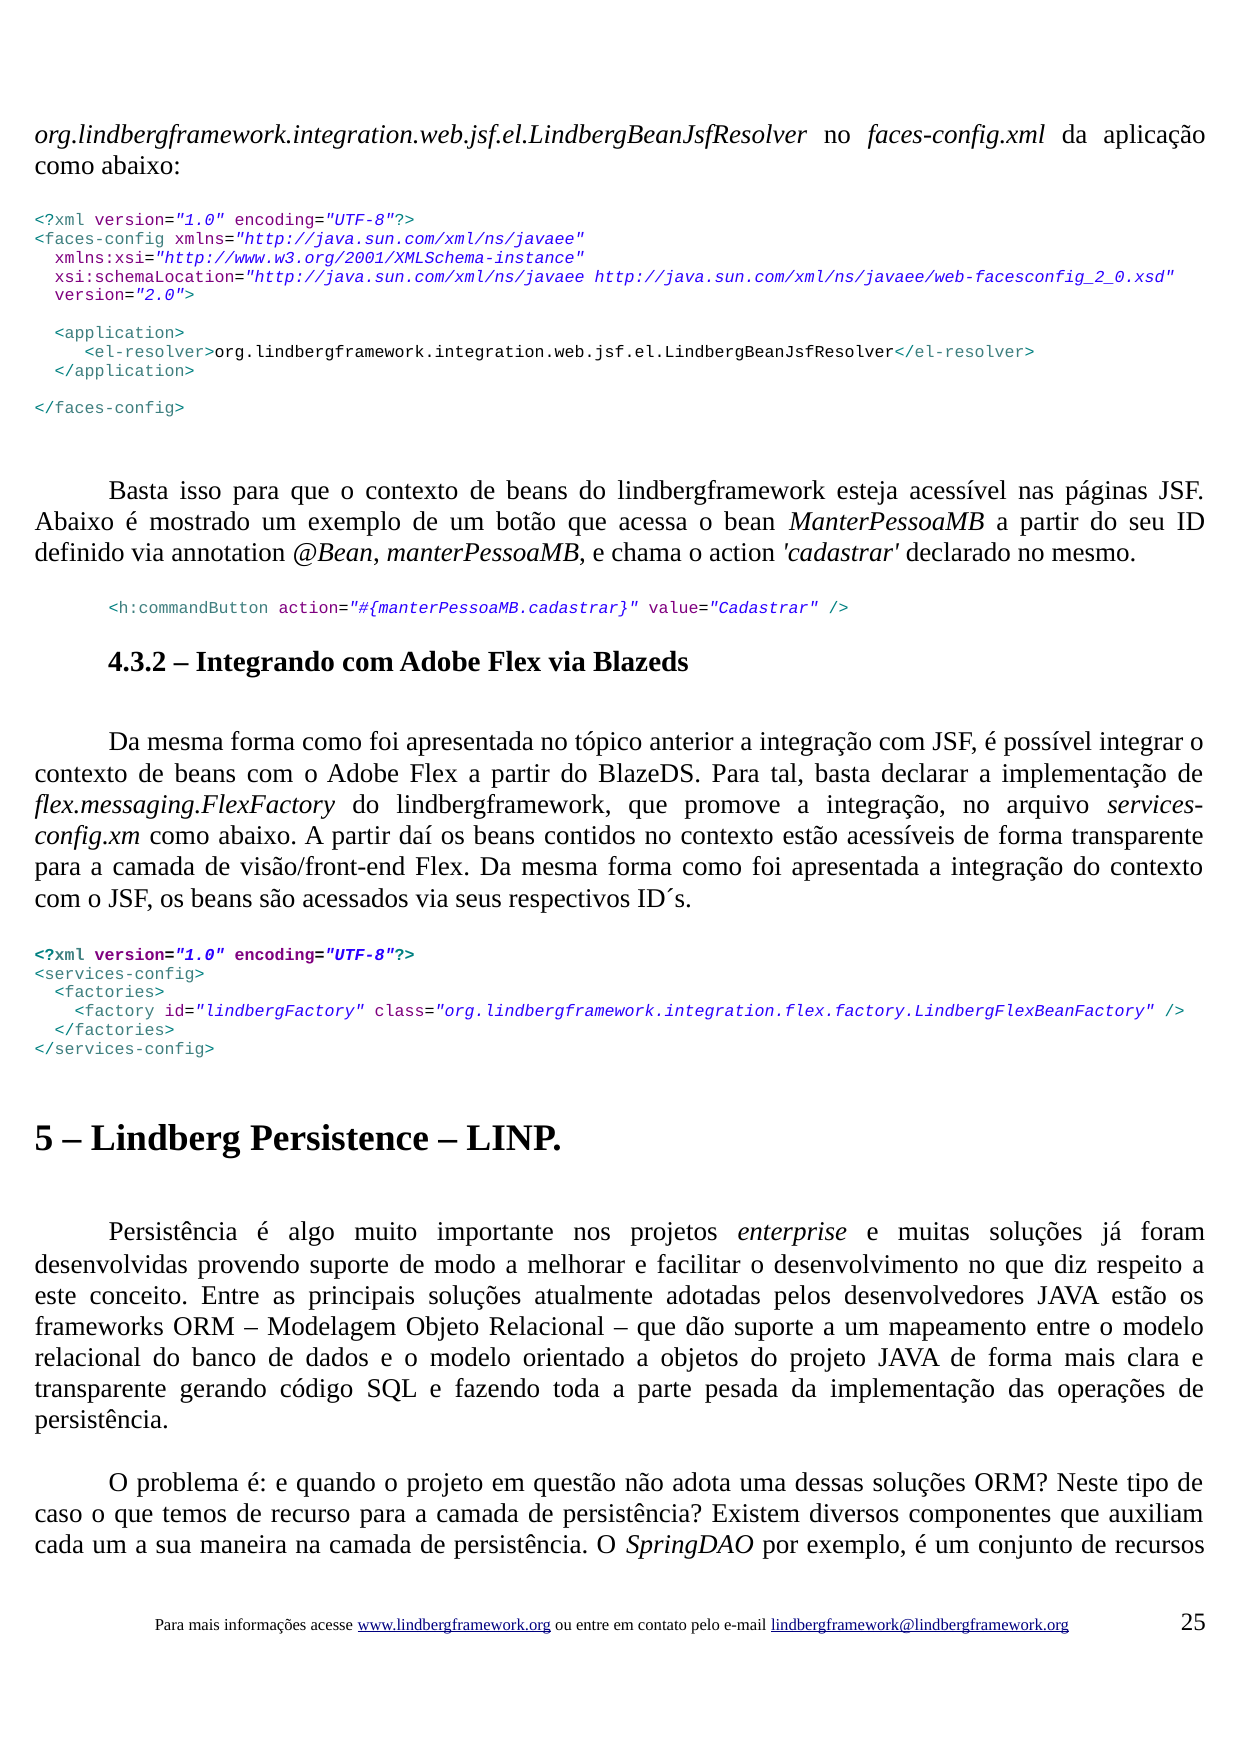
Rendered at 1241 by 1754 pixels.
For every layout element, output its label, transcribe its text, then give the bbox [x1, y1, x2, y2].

text <factories> [34, 984, 1206, 1003]
text </factories> [34, 1022, 1206, 1041]
text <el-resolver>org.lindbergframework.integration.web.jsf.el.LindbergBeanJsfResolver</el-resolver> [34, 343, 1206, 362]
text O problema é: e quando o projeto em questão não adota uma dessas soluções ORM? Neste tipo de caso o que temos de recurso para a camada de persistência? Existem diversos componentes que auxiliam cada um a sua maneira na camada de persistência. O SpringDAO por exemplo, é um conjunto de recursos [34, 1466, 1206, 1559]
text <?xml version="1.0" encoding="UTF-8"?> [34, 946, 1206, 965]
text <?xml version="1.0" encoding="UTF-8"?> [34, 212, 1206, 230]
text <h:commandButton action="#{manterPessoaMB.cadastrar}" value="Cadastrar" /> [34, 598, 1206, 619]
subtitle 5 – Lindberg Persistence – LINP. [34, 1116, 1206, 1159]
text xsi:schemaLocation="http://java.sun.com/xml/ns/javaee http://java.sun.com/xml/ns/javaee/web-facesconfig_2_0.xsd" [34, 268, 1206, 287]
text Persistência é algo muito importante nos projetos enterprise e muitas soluções já foram desenvolvidas provendo suporte de modo a melhorar e facilitar o desenvolvimento no que diz respeito a este conceito. Entre as principais soluções atualmente adotadas pelos desenvolvedores JAVA estão os frameworks ORM – Modelagem Objeto Relacional – que dão suporte a um mapeamento entre o modelo relacional do banco de dados e o modelo orientado a objetos do projeto JAVA de forma mais clara e transparente gerando código SQL e fazendo toda a parte pesada da implementação das operações de persistência. [34, 1209, 1206, 1435]
text <application> [34, 325, 1206, 343]
text xmlns:xsi="http://www.w3.org/2001/XMLSchema-instance" [34, 249, 1206, 268]
text </faces-config> [34, 400, 1206, 419]
text org.lindbergframework.integration.web.jsf.el.LindbergBeanJsfResolver no faces-config.xml da aplicação como abaixo: [34, 118, 1206, 180]
subtitle 4.3.2 – Integrando com Adobe Flex via Blazeds [108, 644, 1206, 677]
text </application> [34, 362, 1206, 381]
text version="2.0"> [34, 287, 1206, 306]
text Basta isso para que o contexto de beans do lindbergframework esteja acessível nas páginas JSF. Abaixo é mostrado um exemplo de um botão que acessa o bean ManterPessoaMB a partir do seu ID definido via annotation @Bean, manterPessoaMB, e chama o action 'cadastrar' declarado no mesmo. [34, 474, 1206, 567]
text <services-config> [34, 965, 1206, 984]
text Da mesma forma como foi apresentada no tópico anterior a integração com JSF, é possível integrar o contexto de beans com o Adobe Flex a partir do BlazeDS. Para tal, basta declarar a implementação de flex.messaging.FlexFactory do lindbergframework, que promove a integração, no arquivo services-config.xm como abaixo. A partir daí os beans contidos no contexto estão acessíveis de forma transparente para a camada de visão/front-end Flex. Da mesma forma como foi apresentada a integração do contexto com o JSF, os beans são acessados via seus respectivos ID´s. [34, 723, 1206, 913]
text </services-config> [34, 1041, 1206, 1059]
text <factory id="lindbergFactory" class="org.lindbergframework.integration.flex.factory.LindbergFlexBeanFactory" /> [34, 1003, 1206, 1022]
text <faces-config xmlns="http://java.sun.com/xml/ns/javaee" [34, 230, 1206, 249]
